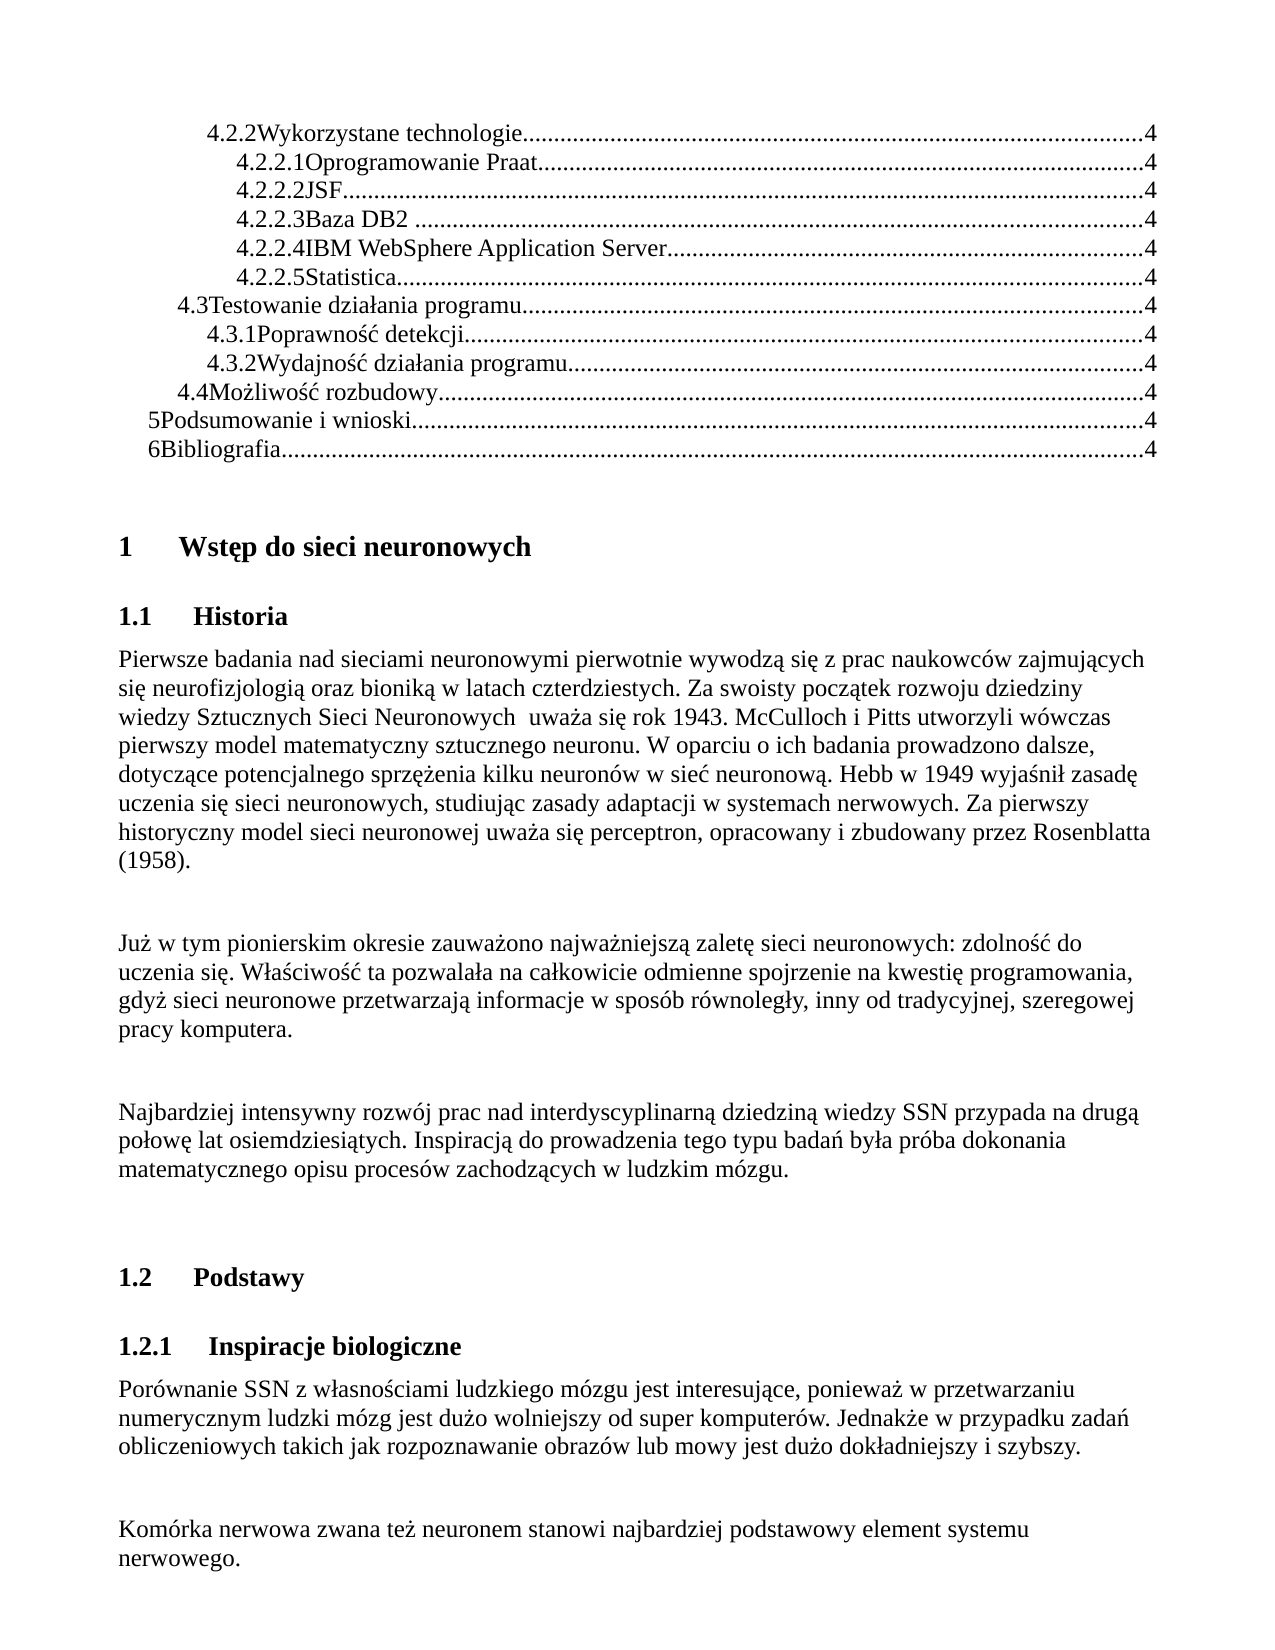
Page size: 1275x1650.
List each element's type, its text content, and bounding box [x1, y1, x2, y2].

text 4.2.2.5Statistica 4 [236, 262, 1157, 291]
subtitle Wstęp do sieci neuronowych [118, 529, 1157, 563]
text 5Podsumowanie i wnioski 4 [148, 406, 1157, 434]
subtitle Historia [118, 600, 1157, 632]
text 6Bibliografia 4 [148, 434, 1157, 463]
text Już w tym pionierskim okresie zauważono najważniejszą zaletę sieci neuronowych: zdolność do uczenia się. Właściwość ta pozwalała na całkowicie odmienne spojrzenie na kwestię programowania, gdyż sieci neuronowe przetwarzają informacje w sposób równoległy, inny od tradycyjnej, szeregowej pracy komputera. [118, 928, 1157, 1043]
text 4.4Możliwość rozbudowy 4 [177, 377, 1157, 406]
text Porównanie SSN z własnościami ludzkiego mózgu jest interesujące, ponieważ w przetwarzaniu numerycznym ludzki mózg jest dużo wolniejszy od super komputerów. Jednakże w przypadku zadań obliczeniowych takich jak rozpoznawanie obrazów lub mowy jest dużo dokładniejszy i szybszy. [118, 1374, 1157, 1460]
text 4.2.2.2JSF 4 [236, 176, 1157, 204]
text 4.2.2Wykorzystane technologie 4 [207, 118, 1157, 147]
text Najbardziej intensywny rozwój prac nad interdyscyplinarną dziedziną wiedzy SSN przypada na drugą połowę lat osiemdziesiątych. Inspiracją do prowadzenia tego typu badań była próba dokonania matematycznego opisu procesów zachodzących w ludzkim mózgu. [118, 1097, 1157, 1183]
text 4.2.2.4IBM WebSphere Application Server 4 [236, 233, 1157, 262]
text 4.2.2.3Baza DB2 4 [236, 204, 1157, 233]
text Komórka nerwowa zwana też neuronem stanowi najbardziej podstawowy element systemu nerwowego. [118, 1514, 1157, 1571]
text Pierwsze badania nad sieciami neuronowymi pierwotnie wywodzą się z prac naukowców zajmujących się neurofizjologią oraz bioniką w latach czterdziestych. Za swoisty początek rozwoju dziedziny wiedzy Sztucznych Sieci Neuronowych uważa się rok 1943. McCulloch i Pitts utworzyli wówczas pierwszy model matematyczny sztucznego neuronu. W oparciu o ich badania prowadzono dalsze, dotyczące potencjalnego sprzężenia kilku neuronów w sieć neuronową. Hebb w 1949 wyjaśnił zasadę uczenia się sieci neuronowych, studiując zasady adaptacji w systemach nerwowych. Za pierwszy historyczny model sieci neuronowej uważa się perceptron, opracowany i zbudowany przez Rosenblatta (1958). [118, 644, 1157, 874]
subtitle Inspiracje biologiczne [118, 1330, 1157, 1361]
subtitle Podstawy [118, 1262, 1157, 1293]
text 4.2.2.1Oprogramowanie Praat 4 [236, 147, 1157, 176]
text 4.3.2Wydajność działania programu 4 [207, 348, 1157, 377]
text 4.3.1Poprawność detekcji 4 [207, 319, 1157, 348]
text 4.3Testowanie działania programu 4 [177, 291, 1157, 319]
